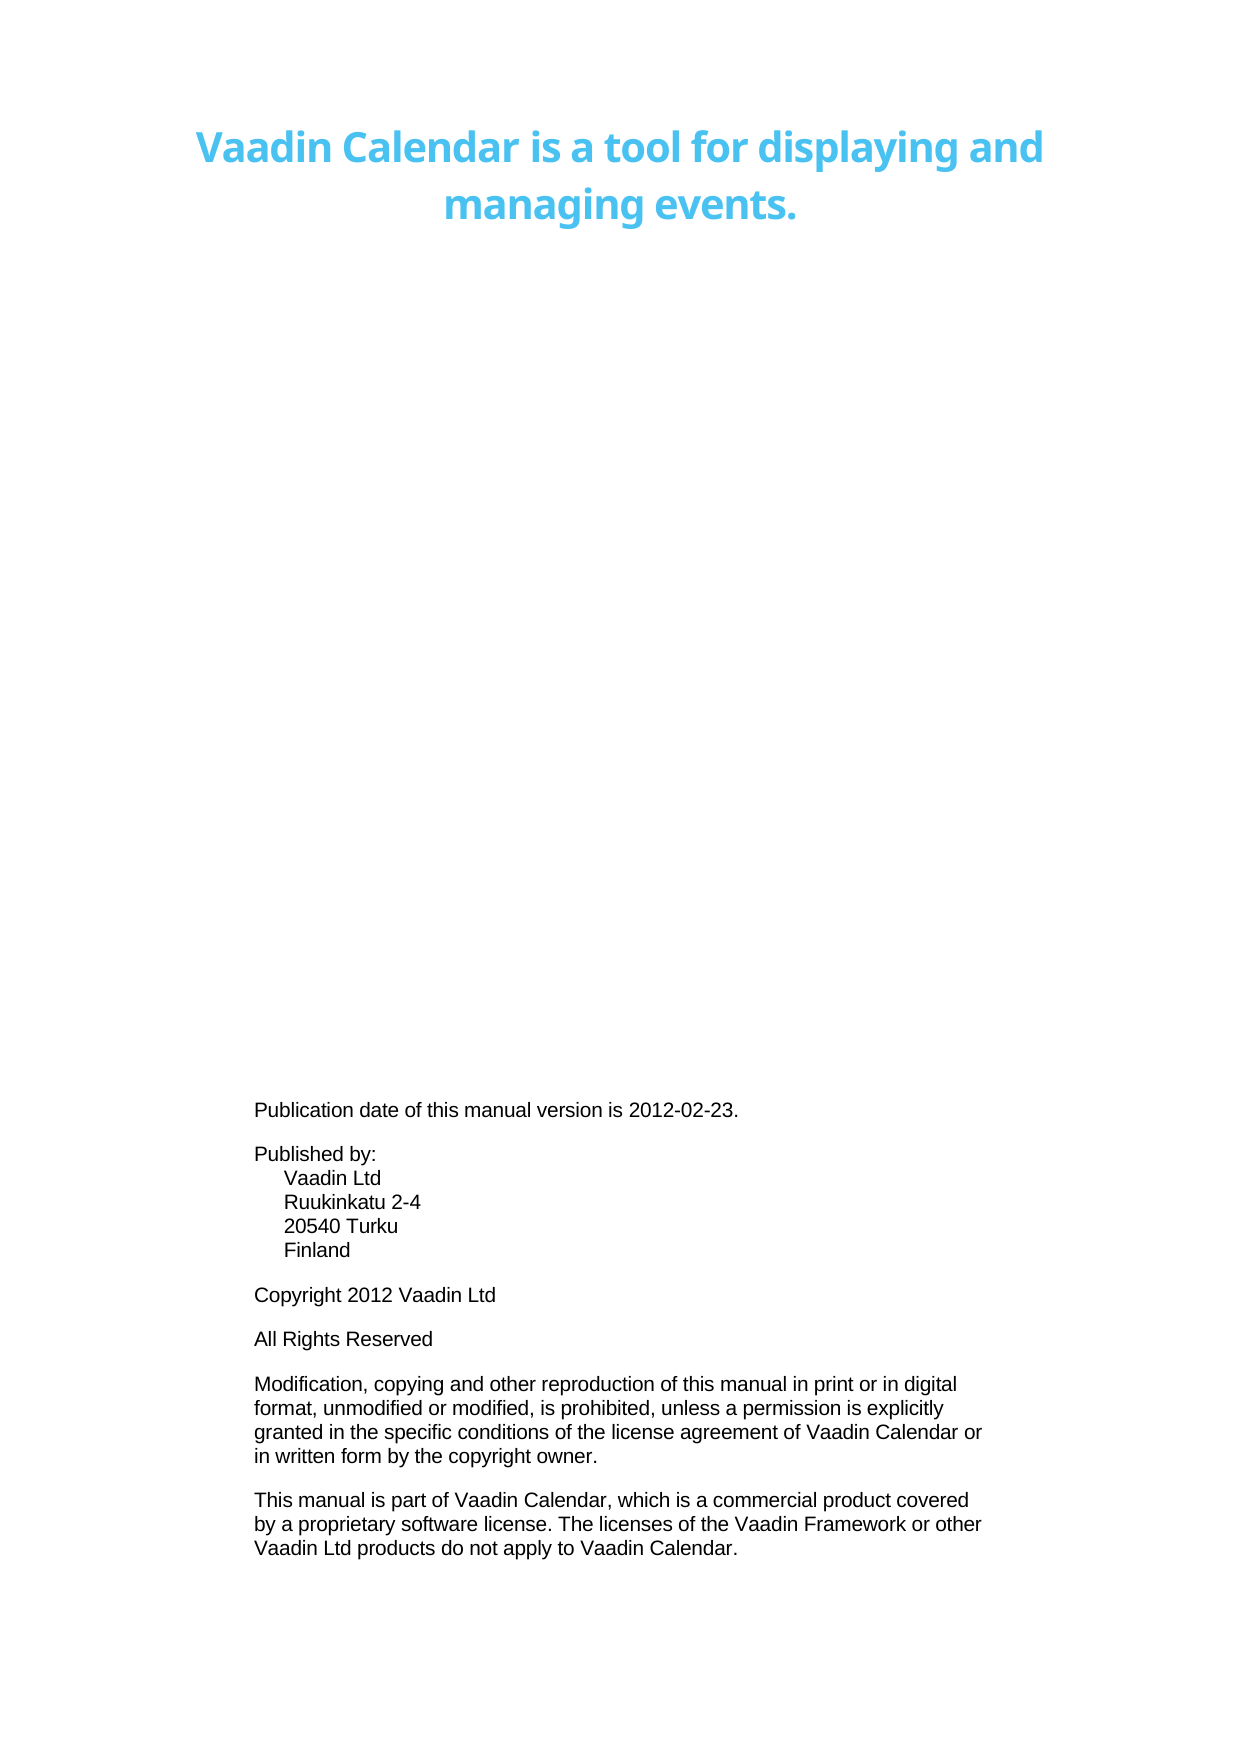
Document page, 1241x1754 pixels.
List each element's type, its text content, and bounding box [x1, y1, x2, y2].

text All Rights Reserved [254, 1327, 986, 1351]
text Publication date of this manual version is 2012-02-23. [254, 1098, 986, 1122]
text Copyright 2012 Vaadin Ltd [254, 1283, 986, 1307]
text Published by: Vaadin Ltd Ruukinkatu 2-4 20540 Turku Finland [254, 1142, 986, 1262]
text Vaadin Calendar is a tool for displaying and managing events. [118, 118, 1122, 232]
text Modification, copying and other reproduction of this manual in print or in digital format, unmodified or modified, is prohibited, unless a permission is explicitly granted in the specific conditions of the license agreement of Vaadin Calendar or in written form by the copyright owner. [254, 1372, 986, 1468]
text This manual is part of Vaadin Calendar, which is a commercial product covered by a proprietary software license. The licenses of the Vaadin Framework or other Vaadin Ltd products do not apply to Vaadin Calendar. [254, 1488, 986, 1560]
